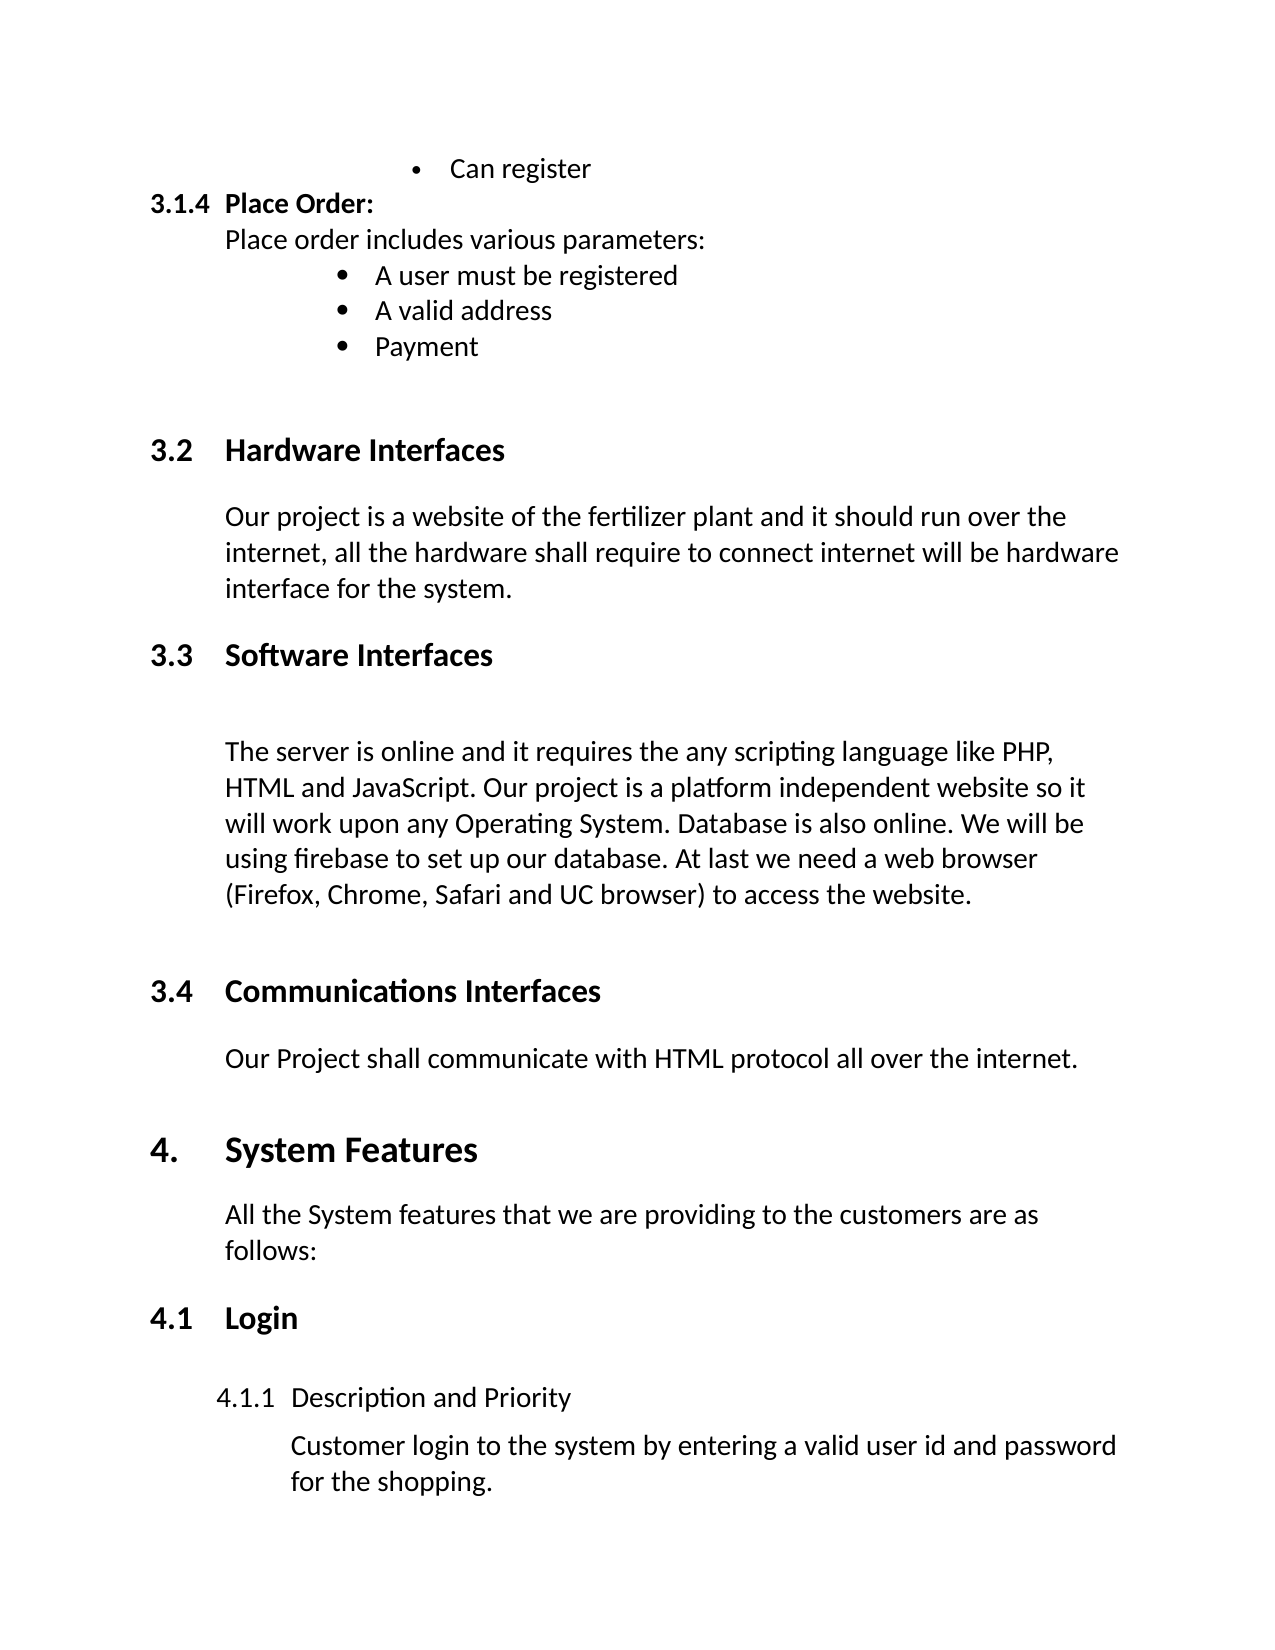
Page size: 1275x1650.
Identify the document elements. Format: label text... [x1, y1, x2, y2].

text Customer login to the system by entering a valid user id and password for the shopping. [291, 1427, 1125, 1498]
list A valid address [337, 292, 1125, 328]
text Our project is a website of the fertilizer plant and it should run over the internet, all the hardware shall require to connect internet will be hardware interface for the system. [225, 498, 1125, 605]
text 4.1.1 Description and Priority [216, 1379, 1125, 1415]
text 4. System Features [150, 1126, 1125, 1171]
text All the System features that we are providing to the customers are as follows: [225, 1196, 1125, 1268]
list Can register [412, 150, 1125, 186]
list A user must be registered [337, 257, 1125, 292]
text Place order includes various parameters: [225, 221, 1125, 257]
text 3.2 Hardware Interfaces [150, 428, 1125, 469]
text 3.4 Communications Interfaces [150, 970, 1125, 1011]
text Our Project shall communicate with HTML protocol all over the internet. [150, 1040, 1125, 1076]
list Payment [337, 328, 1125, 364]
text 3.1.4 Place Order: [150, 186, 1125, 221]
text 3.3 Software Interfaces [150, 634, 1125, 675]
text The server is online and it requires the any scripting language like PHP, HTML and JavaScript. Our project is a platform independent website so it will work upon any Operating System. Database is also online. We will be using firebase to set up our database. At last we need a web browser (Firefox, Chrome, Safari and UC browser) to access the website. [225, 733, 1125, 912]
text 4.1 Login [150, 1297, 1125, 1337]
